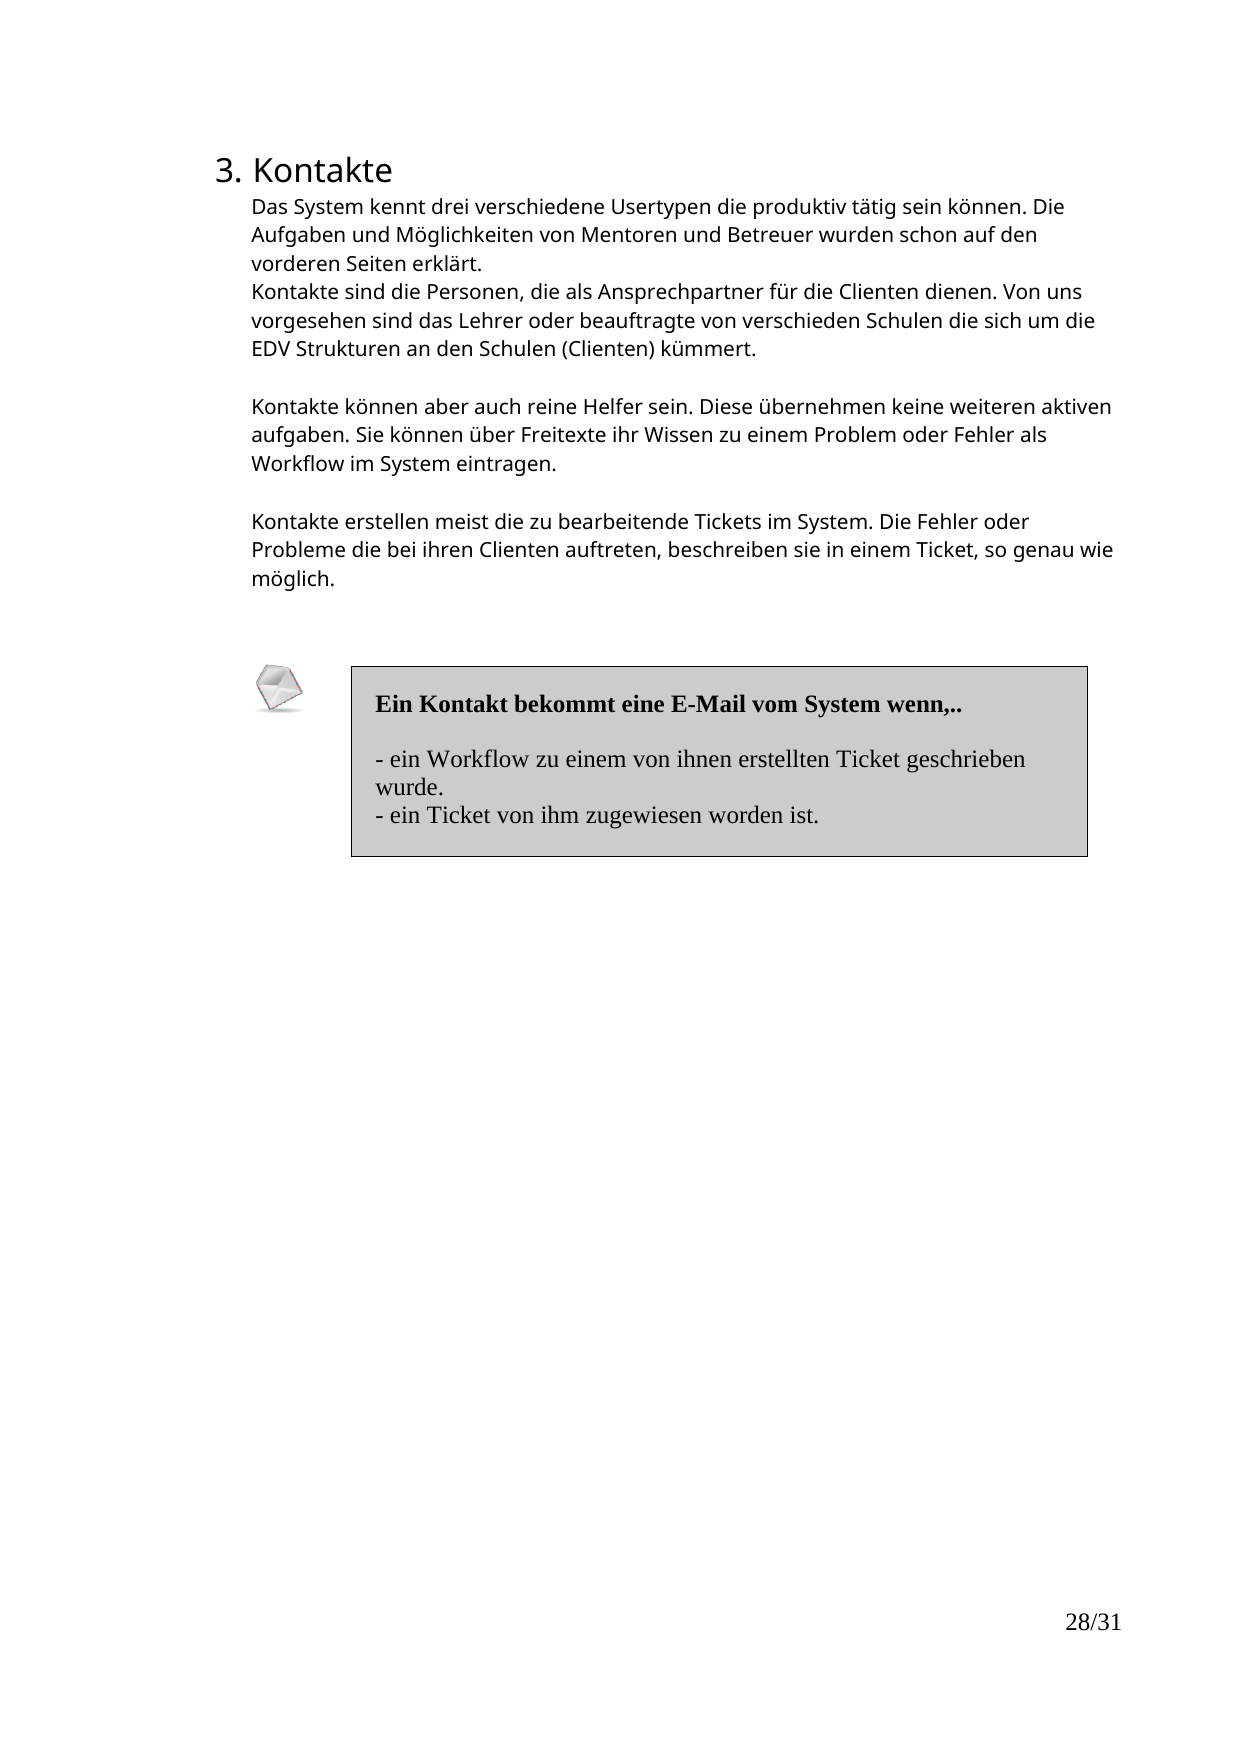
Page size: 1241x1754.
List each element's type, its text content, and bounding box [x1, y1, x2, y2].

list Kontakte [215, 147, 1122, 192]
text Das System kennt drei verschiedene Usertypen die produktiv tätig sein können. Die Aufgaben und Möglichkeiten von Mentoren und Betreuer wurden schon auf den vorderen Seiten erklärt. [251, 192, 1122, 277]
text Kontakte können aber auch reine Helfer sein. Diese übernehmen keine weiteren aktiven aufgaben. Sie können über Freitexte ihr Wissen zu einem Problem oder Fehler als Workflow im System eintragen. [251, 392, 1122, 477]
text Kontakte sind die Personen, die als Ansprechpartner für die Clienten dienen. Von uns vorgesehen sind das Lehrer oder beauftragte von verschieden Schulen die sich um die EDV Strukturen an den Schulen (Clienten) kümmert. [251, 277, 1122, 363]
picture [252, 661, 306, 715]
text Kontakte erstellen meist die zu bearbeitende Tickets im System. Die Fehler oder Probleme die bei ihren Clienten auftreten, beschreiben sie in einem Ticket, so genau wie möglich. [251, 507, 1122, 592]
